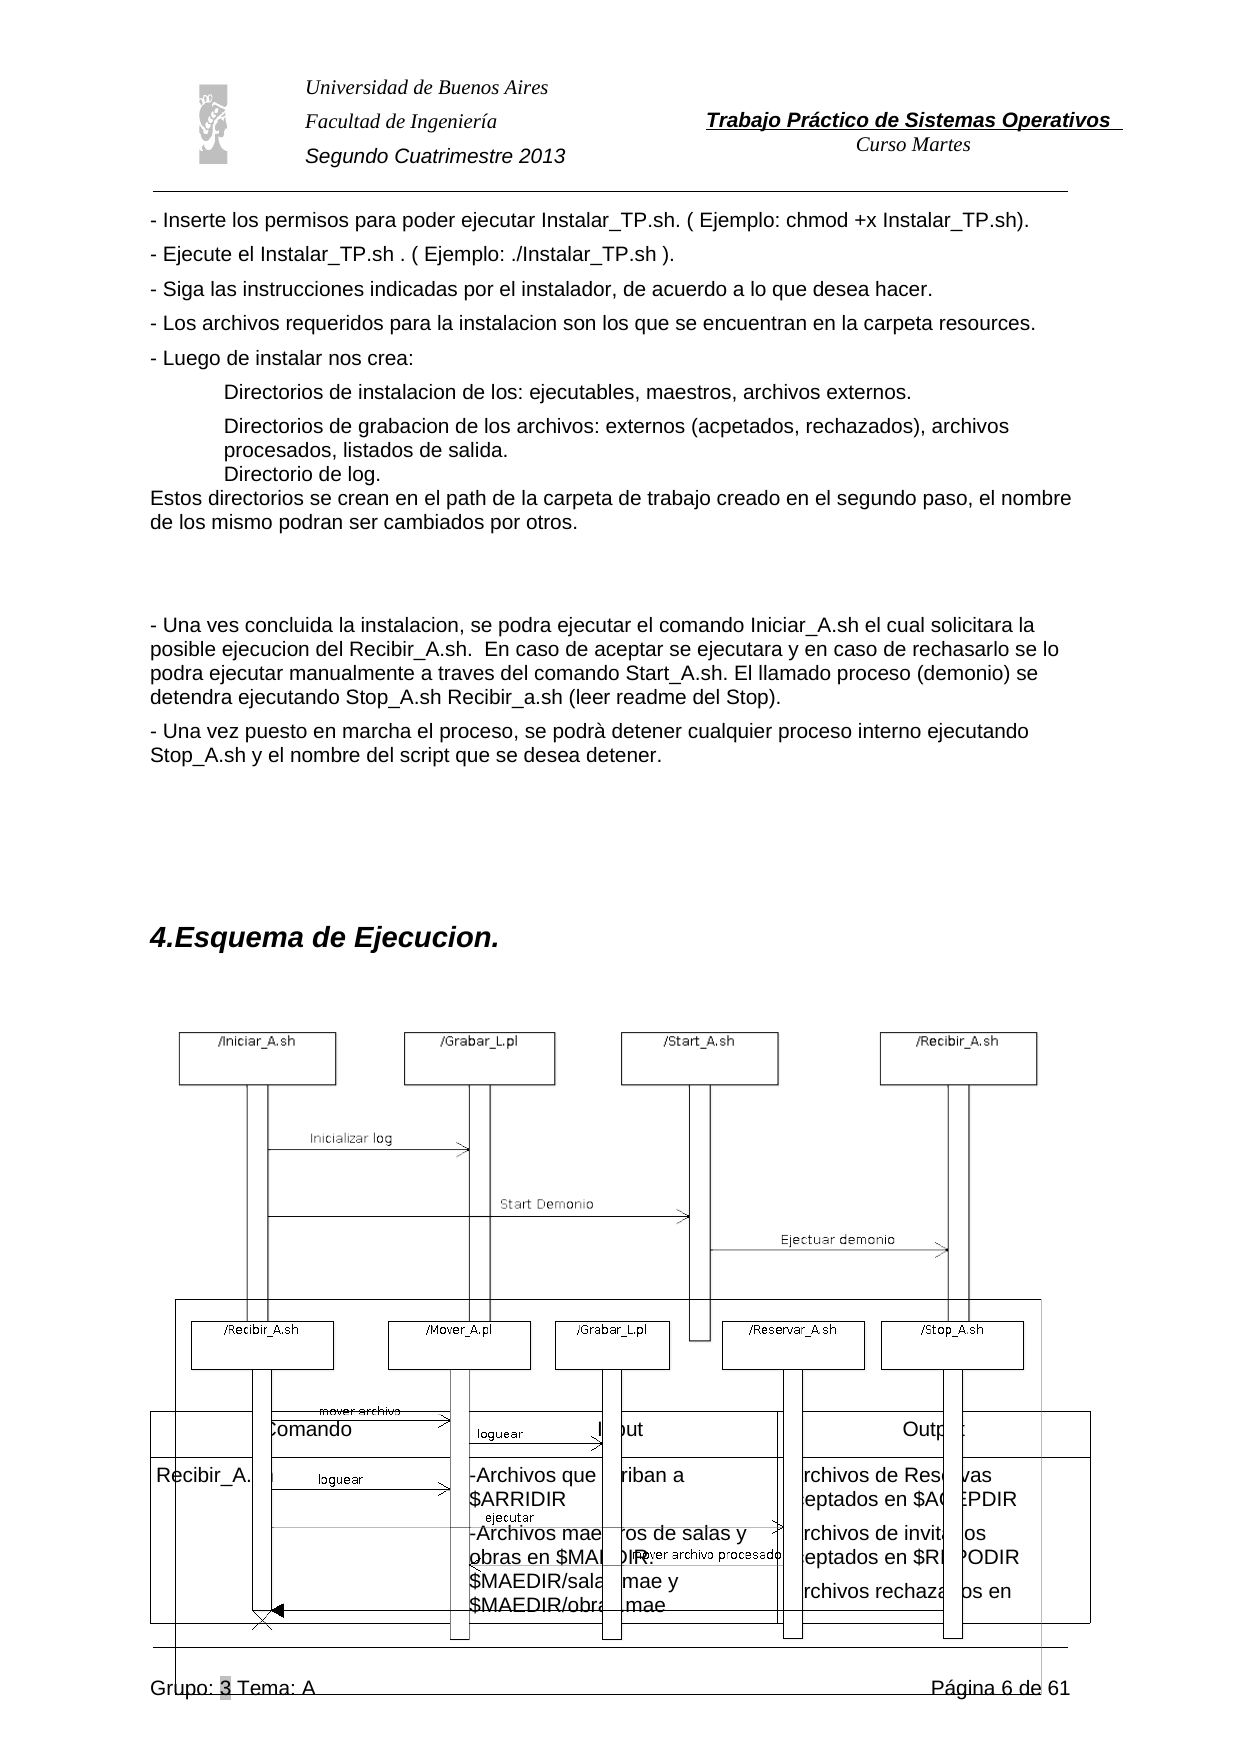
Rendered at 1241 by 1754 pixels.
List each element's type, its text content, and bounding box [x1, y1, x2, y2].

text Directorios de instalacion de los: ejecutables, maestros, archivos externos. [150, 380, 1090, 404]
text - Una ves concluida la instalacion, se podra ejecutar el comando Iniciar_A.sh el cual solicitara la posible ejecucion del Recibir_A.sh. En caso de aceptar se ejecutara y en caso de rechasarlo se lo podra ejecutar manualmente a traves del comando Start_A.sh. El llamado proceso (demonio) se detendra ejecutando Stop_A.sh Recibir_a.sh (leer readme del Stop). [150, 613, 1090, 709]
picture [198, 82, 231, 166]
text - Ejecute el Instalar_TP.sh . ( Ejemplo: ./Instalar_TP.sh ). [150, 242, 1090, 266]
text - Los archivos requeridos para la instalacion son los que se encuentran en la carpeta resources. [150, 311, 1090, 335]
subtitle 4.Esquema de Ejecucion. [150, 920, 1090, 953]
picture [137, 1007, 1078, 1754]
text - Luego de instalar nos crea: [150, 345, 1090, 369]
text - Una vez puesto en marcha el proceso, se podrà detener cualquier proceso interno ejecutando Stop_A.sh y el nombre del script que se desea detener. [150, 719, 1090, 767]
text - Inserte los permisos para poder ejecutar Instalar_TP.sh. ( Ejemplo: chmod +x Instalar_TP.sh). [150, 208, 1090, 232]
text Directorios de grabacion de los archivos: externos (acpetados, rechazados), archivos procesados, listados de salida. Directorio de log. Estos directorios se crean en el path de la carpeta de trabajo creado en el segundo paso, el nombre de los mismo podran ser cambiados por otros. [150, 414, 1090, 534]
table_header Output [1078, 1412, 1090, 1457]
text - Siga las instrucciones indicadas por el instalador, de acuerdo a lo que desea hacer. [150, 277, 1090, 301]
